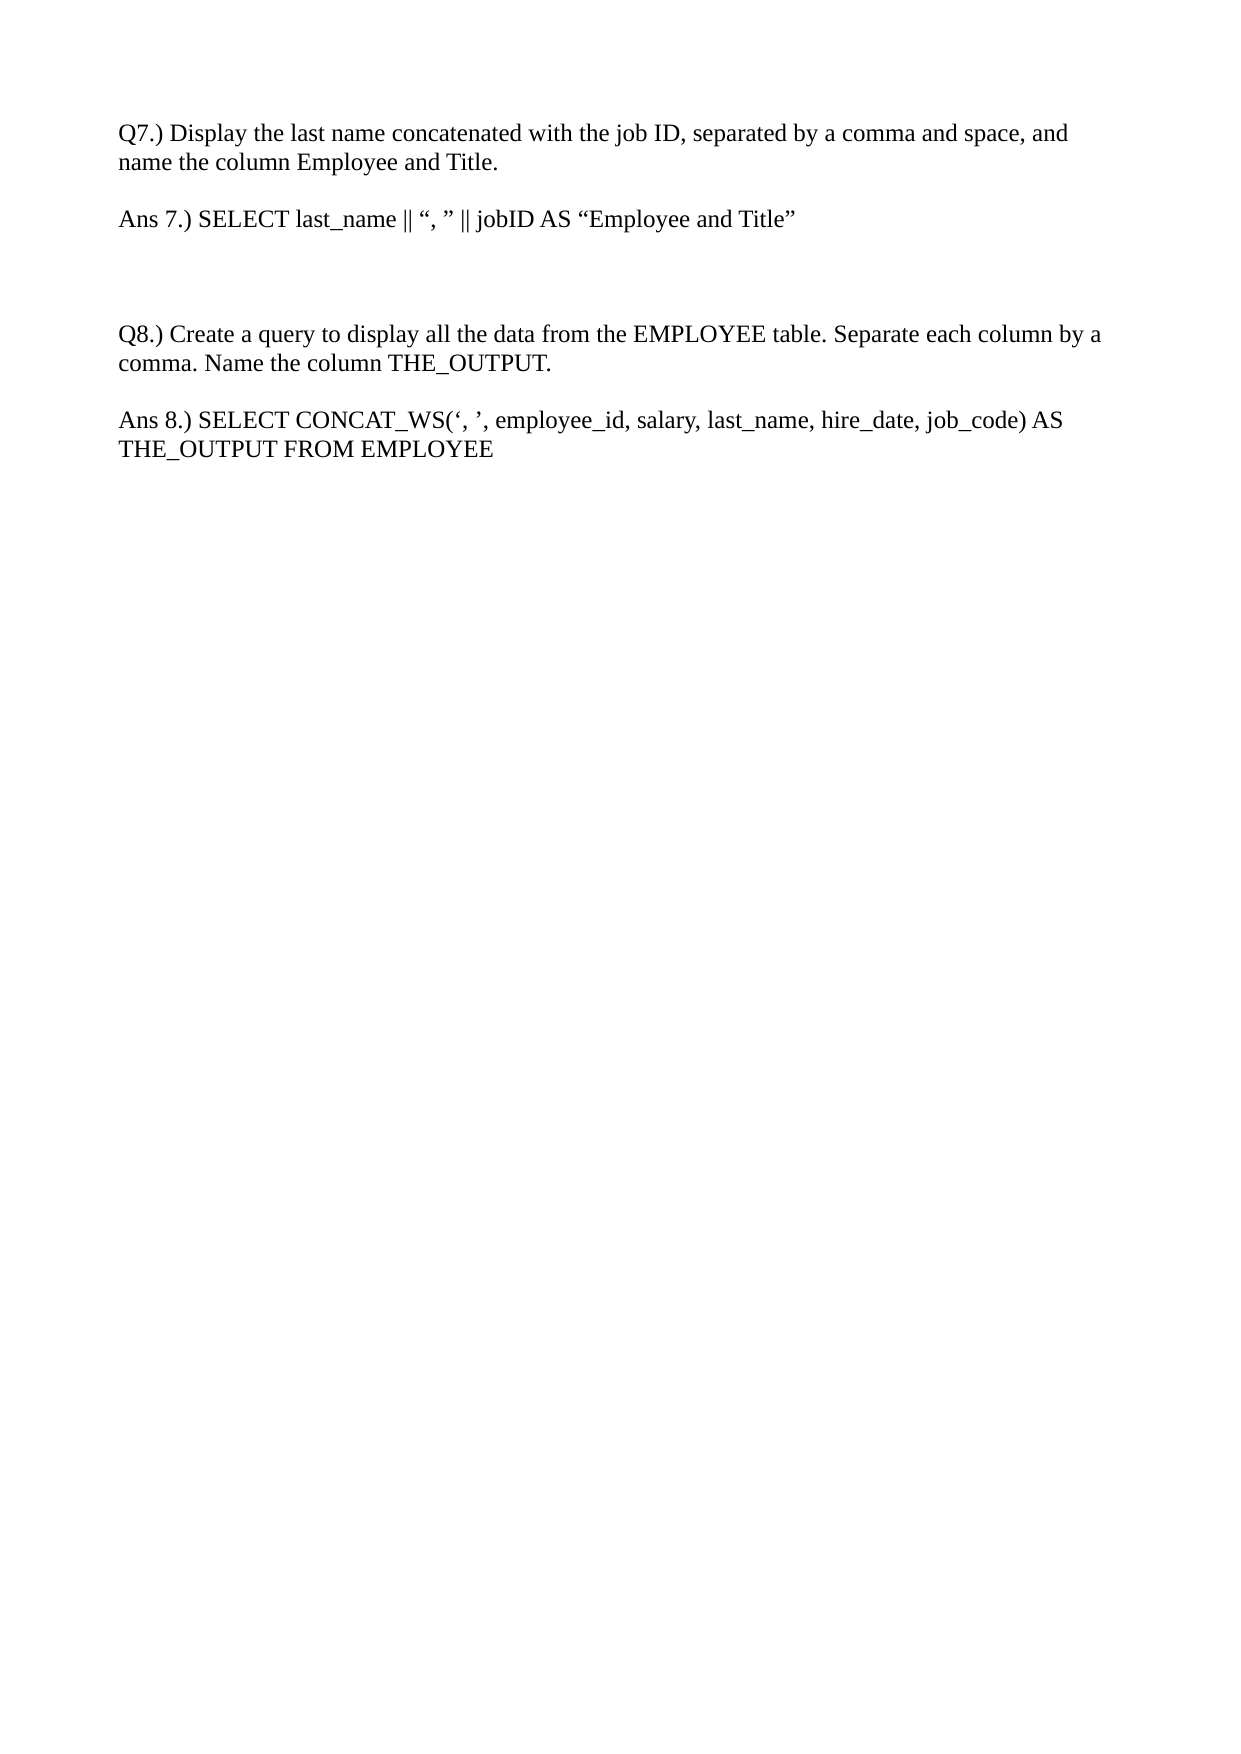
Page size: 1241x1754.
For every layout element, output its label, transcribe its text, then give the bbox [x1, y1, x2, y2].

text Ans 8.) SELECT CONCAT_WS(‘, ’, employee_id, salary, last_name, hire_date, job_code) AS THE_OUTPUT FROM EMPLOYEE [118, 406, 1122, 463]
text Q8.) Create a query to display all the data from the EMPLOYEE table. Separate each column by a comma. Name the column THE_OUTPUT. [118, 319, 1122, 377]
text Ans 7.) SELECT last_name || “, ” || jobID AS “Employee and Title” [118, 204, 1122, 233]
text Q7.) Display the last name concatenated with the job ID, separated by a comma and space, and name the column Employee and Title. [118, 118, 1122, 176]
